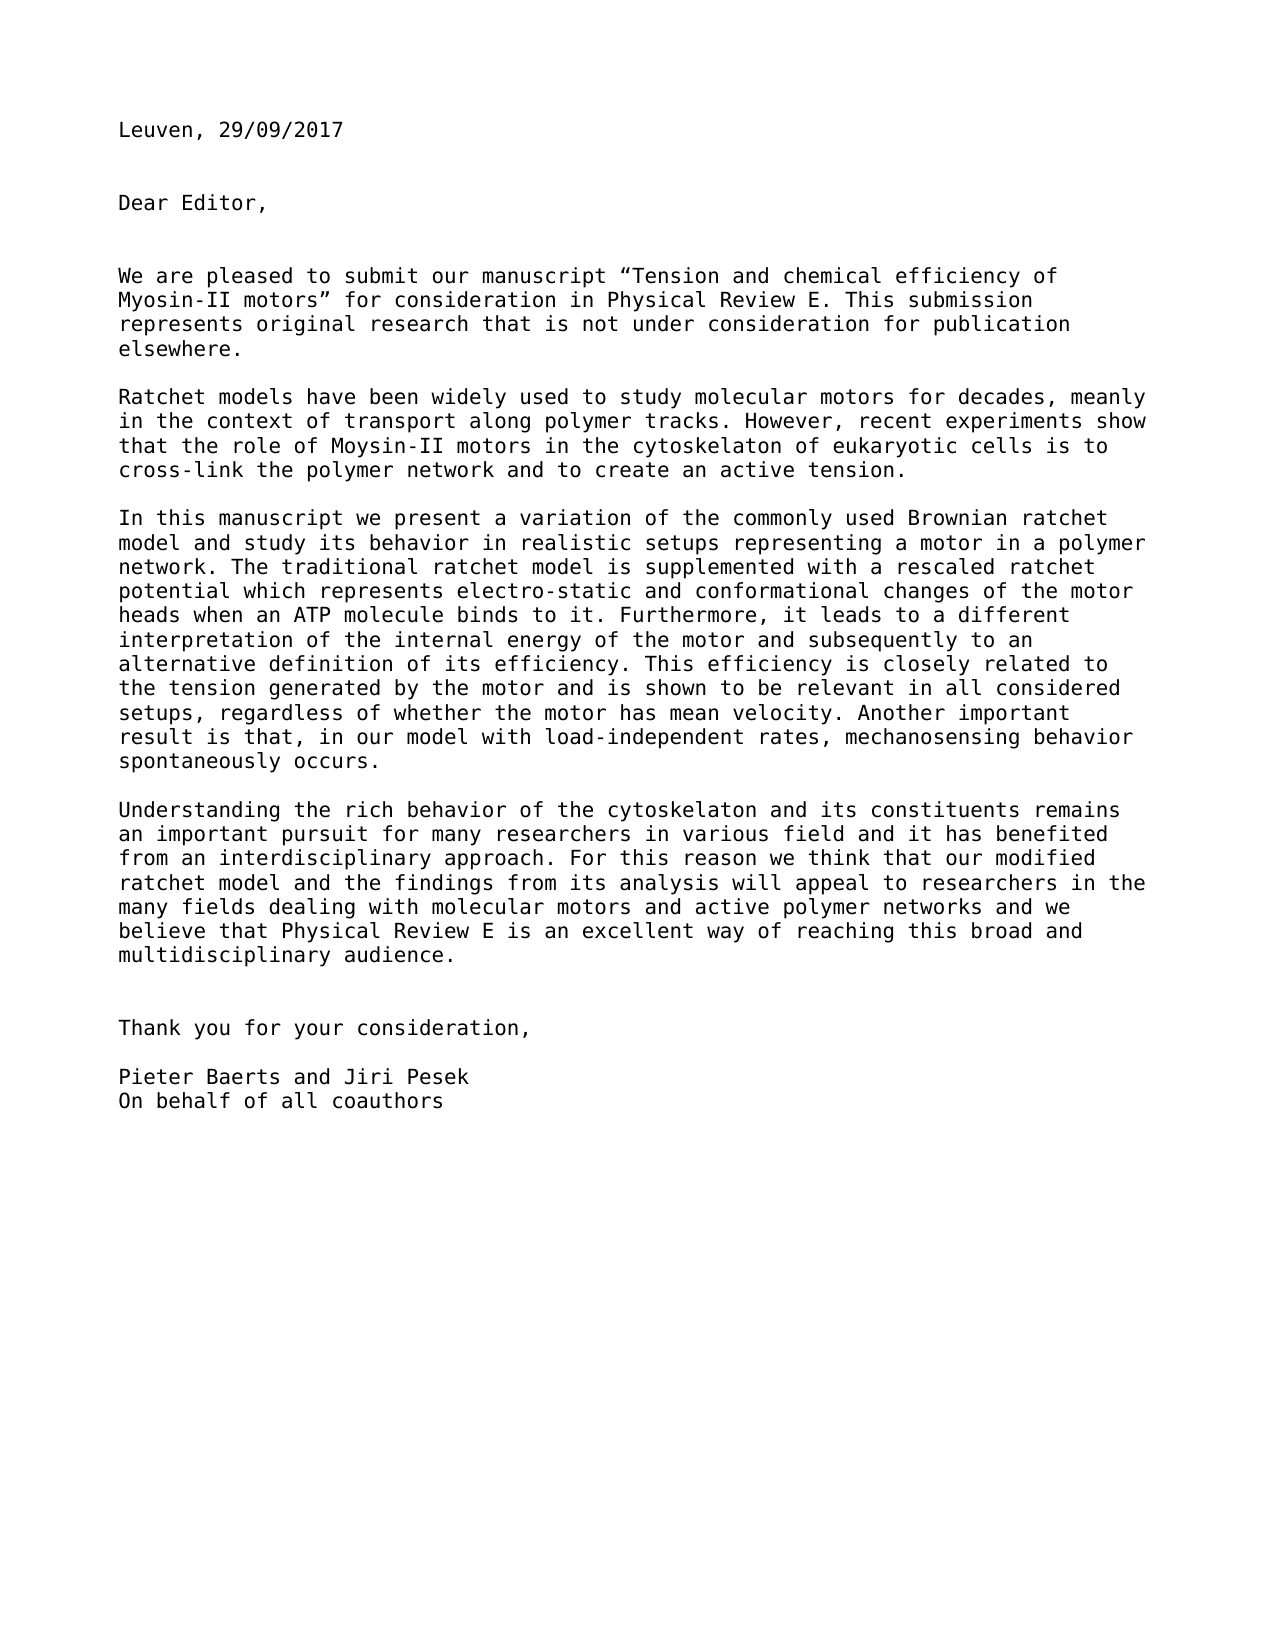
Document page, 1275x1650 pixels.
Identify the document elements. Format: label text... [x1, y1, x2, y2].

text Pieter Baerts and Jiri Pesek [118, 1065, 1157, 1089]
text We are pleased to submit our manuscript “Tension and chemical efficiency of Myosin-II motors” for consideration in Physical Review E. This submission represents original research that is not under consideration for publication elsewhere. [118, 264, 1157, 361]
text Understanding the rich behavior of the cytoskelaton and its constituents remains an important pursuit for many researchers in various field and it has benefited from an interdisciplinary approach. For this reason we think that our modified ratchet model and the findings from its analysis will appeal to researchers in the many fields dealing with molecular motors and active polymer networks and we believe that Physical Review E is an excellent way of reaching this broad and multidisciplinary audience. [118, 798, 1157, 968]
text Ratchet models have been widely used to study molecular motors for decades, meanly in the context of transport along polymer tracks. However, recent experiments show that the role of Moysin-II motors in the cytoskelaton of eukaryotic cells is to cross-link the polymer network and to create an active tension. [118, 385, 1157, 482]
text In this manuscript we present a variation of the commonly used Brownian ratchet model and study its behavior in realistic setups representing a motor in a polymer network. The traditional ratchet model is supplemented with a rescaled ratchet potential which represents electro-static and conformational changes of the motor heads when an ATP molecule binds to it. Furthermore, it leads to a different interpretation of the internal energy of the motor and subsequently to an alternative definition of its efficiency. This efficiency is closely related to the tension generated by the motor and is shown to be relevant in all considered setups, regardless of whether the motor has mean velocity. Another important result is that, in our model with load-independent rates, mechanosensing behavior spontaneously occurs. [118, 506, 1157, 773]
text Dear Editor, [118, 191, 1157, 215]
text Leuven, 29/09/2017 [118, 118, 1157, 142]
text On behalf of all coauthors [118, 1089, 1157, 1113]
text Thank you for your consideration, [118, 1016, 1157, 1040]
